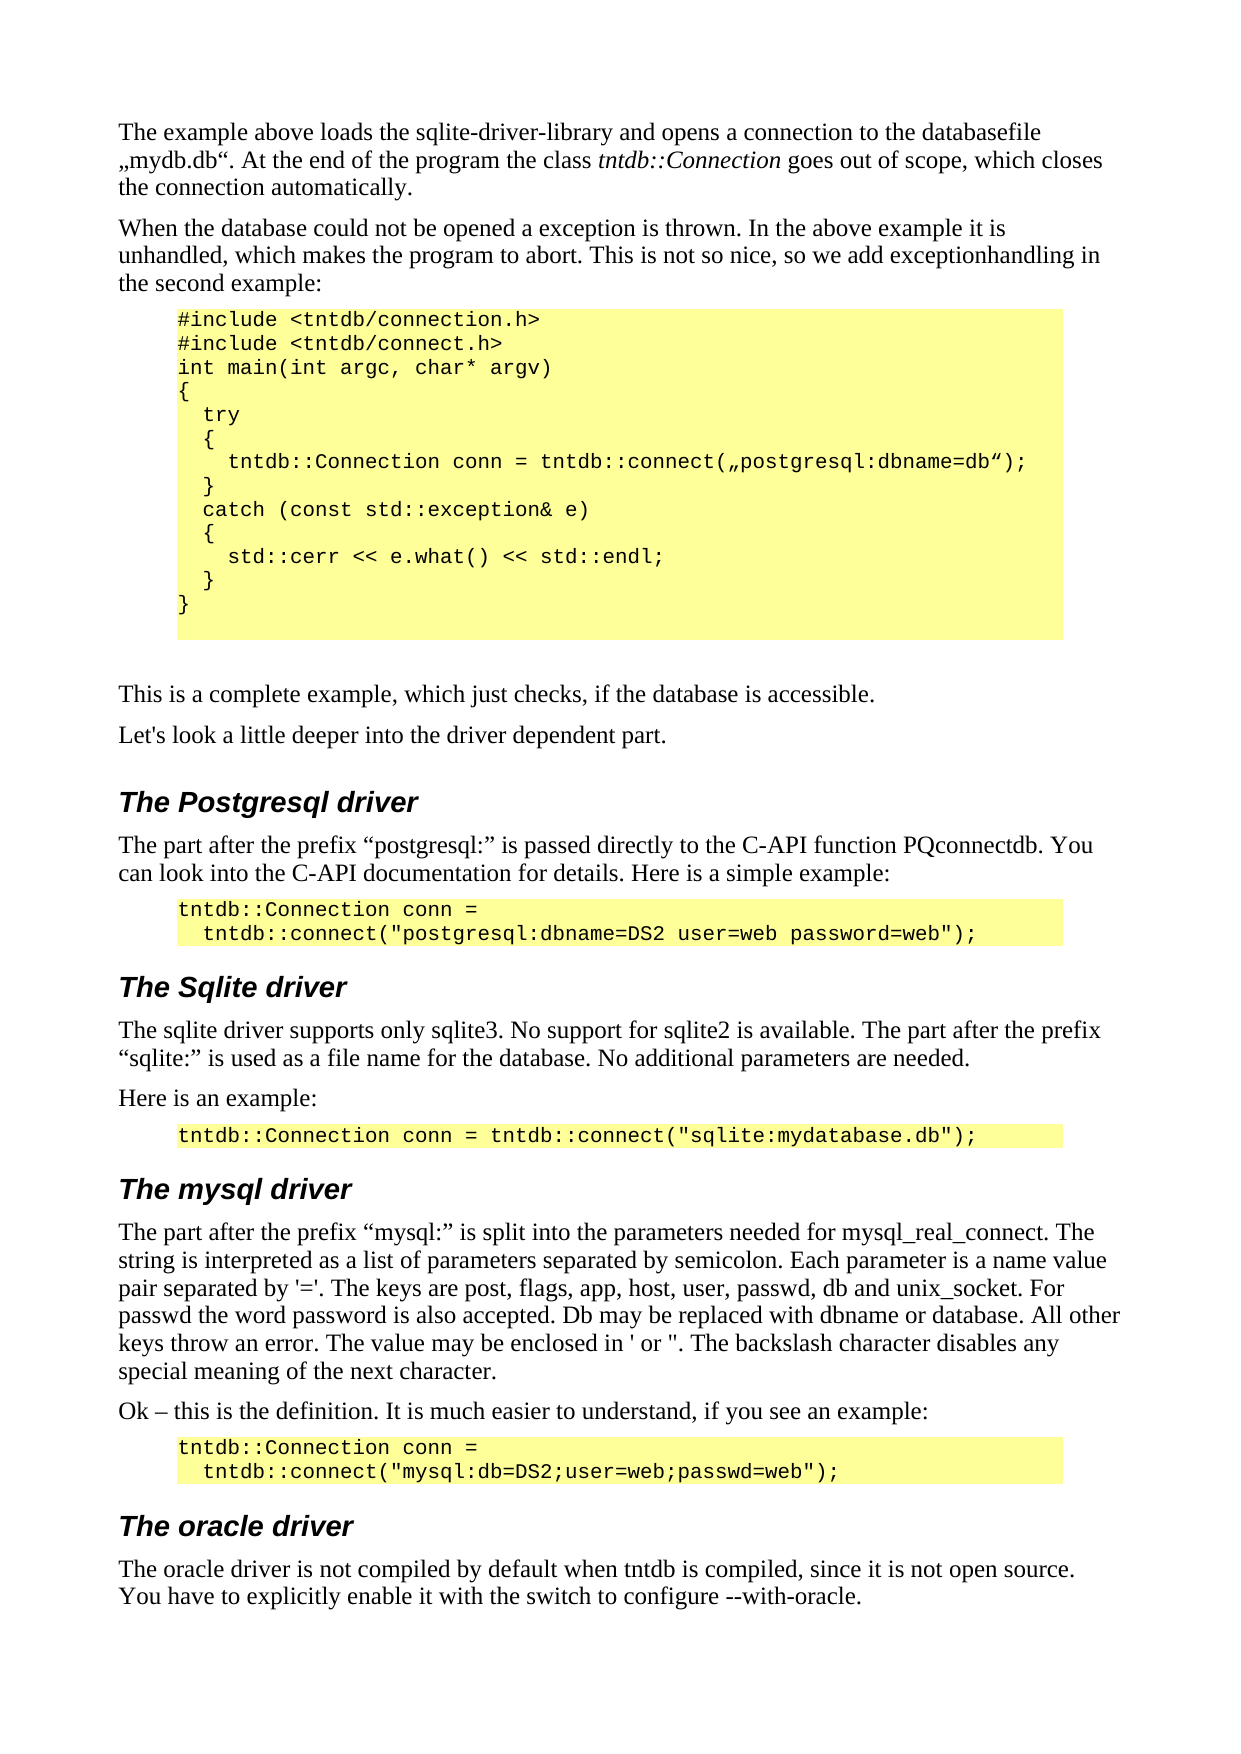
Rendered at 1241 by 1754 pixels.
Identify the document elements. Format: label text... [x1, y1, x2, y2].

subtitle The oracle driver [118, 1509, 1122, 1542]
text { [177, 522, 1063, 546]
text When the database could not be opened a exception is thrown. In the above example it is unhandled, which makes the program to abort. This is not so nice, so we add exceptionhandling in the second example: [118, 214, 1122, 297]
text #include <tntdb/connect.h> [177, 333, 1063, 357]
text } [177, 569, 1063, 593]
text tntdb::Connection conn = [177, 1437, 1063, 1461]
text The part after the prefix “postgresql:” is passed directly to the C-API function PQconnectdb. You can look into the C-API documentation for details. Here is a simple example: [118, 831, 1122, 887]
text tntdb::connect("mysql:db=DS2;user=web;passwd=web"); [177, 1461, 1063, 1484]
subtitle The Sqlite driver [118, 971, 1122, 1004]
text int main(int argc, char* argv) [177, 357, 1063, 380]
text This is a complete example, which just checks, if the database is accessible. [118, 681, 1122, 708]
subtitle The mysql driver [118, 1173, 1122, 1206]
text catch (const std::exception& e) [177, 498, 1063, 522]
text tntdb::Connection conn = tntdb::connect(„postgresql:dbname=db“); [177, 451, 1063, 475]
text { [177, 380, 1063, 404]
text tntdb::connect("postgresql:dbname=DS2 user=web password=web"); [177, 923, 1063, 946]
text The example above loads the sqlite-driver-library and opens a connection to the databasefile „mydb.db“. At the end of the program the class tntdb::Connection goes out of scope, which closes the connection automatically. [118, 118, 1122, 201]
text The oracle driver is not compiled by default when tntdb is compiled, since it is not open source. You have to explicitly enable it with the switch to configure --with-oracle. [118, 1555, 1122, 1610]
text The part after the prefix “mysql:” is split into the parameters needed for mysql_real_connect. The string is interpreted as a list of parameters separated by semicolon. Each parameter is a name value pair separated by '='. The keys are post, flags, app, host, user, passwd, db and unix_socket. For passwd the word password is also accepted. Db may be replaced with dbname or database. All other keys throw an error. The value may be enclosed in ' or ". The backslash character disables any special meaning of the next character. [118, 1218, 1122, 1384]
text try [177, 404, 1063, 428]
text } [177, 475, 1063, 498]
text The sqlite driver supports only sqlite3. No support for sqlite2 is available. The part after the prefix “sqlite:” is used as a file name for the database. No additional parameters are needed. [118, 1016, 1122, 1072]
text tntdb::Connection conn = tntdb::connect("sqlite:mydatabase.db"); [177, 1124, 1063, 1148]
text Here is an example: [118, 1084, 1122, 1112]
text } [177, 593, 1063, 617]
subtitle The Postgresql driver [118, 786, 1122, 819]
text #include <tntdb/connection.h> [177, 309, 1063, 333]
text Ok – this is the definition. It is much easier to understand, if you see an example: [118, 1397, 1122, 1425]
text std::cerr << e.what() << std::endl; [177, 546, 1063, 569]
text Let's look a little deeper into the driver dependent part. [118, 721, 1122, 748]
text tntdb::Connection conn = [177, 899, 1063, 923]
text { [177, 428, 1063, 451]
